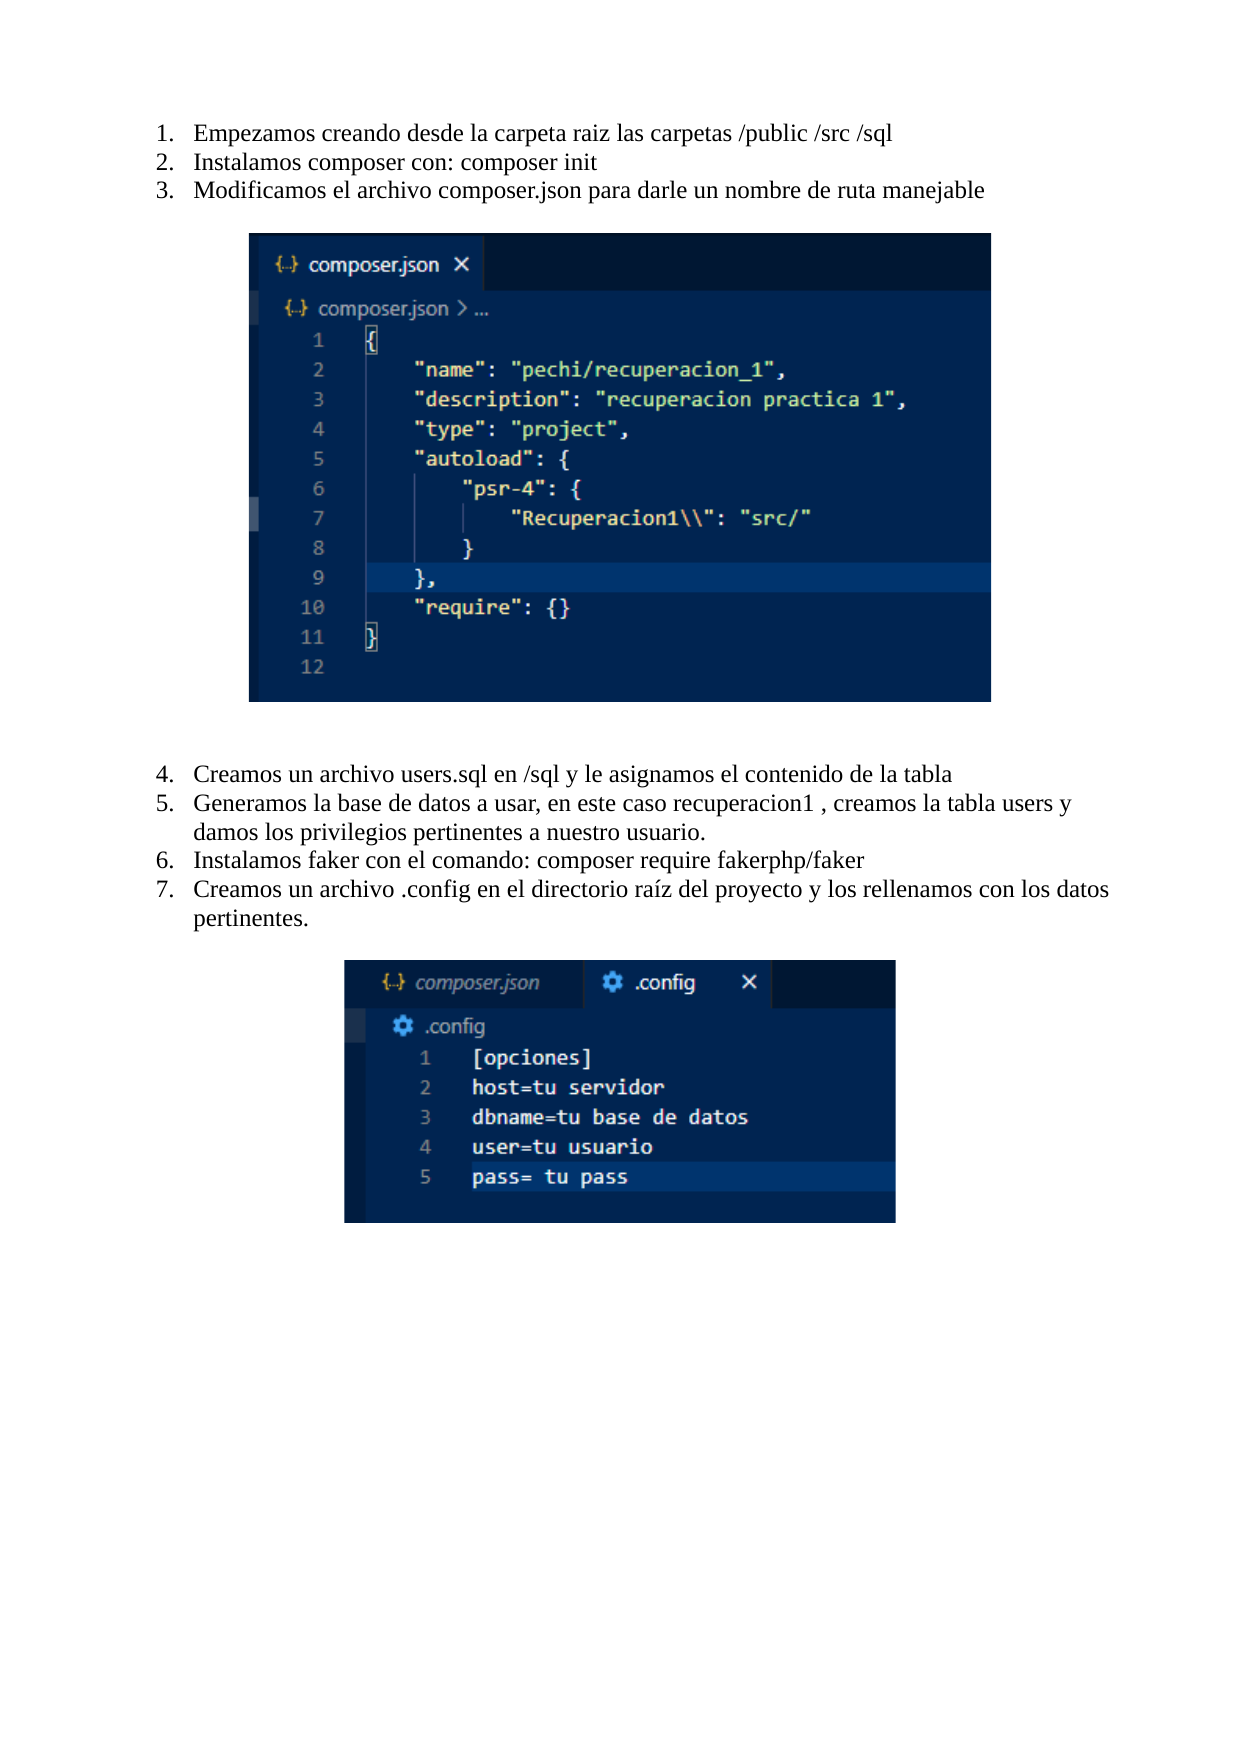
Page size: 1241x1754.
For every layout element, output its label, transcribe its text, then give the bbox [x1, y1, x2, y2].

list Empezamos creando desde la carpeta raiz las carpetas /public /src /sql [156, 118, 1122, 147]
list Instalamos composer con: composer init [156, 147, 1122, 176]
list Creamos un archivo .config en el directorio raíz del proyecto y los rellenamos con los datos pertinentes. [156, 874, 1122, 932]
list Generamos la base de datos a usar, en este caso recuperacion1 , creamos la tabla users y damos los privilegios pertinentes a nuestro usuario. [156, 788, 1122, 846]
picture [344, 960, 896, 1223]
list Instalamos faker con el comando: composer require fakerphp/faker [156, 846, 1122, 874]
list Creamos un archivo users.sql en /sql y le asignamos el contenido de la tabla [156, 759, 1122, 788]
picture [248, 233, 992, 702]
list Modificamos el archivo composer.json para darle un nombre de ruta manejable [156, 176, 1122, 204]
